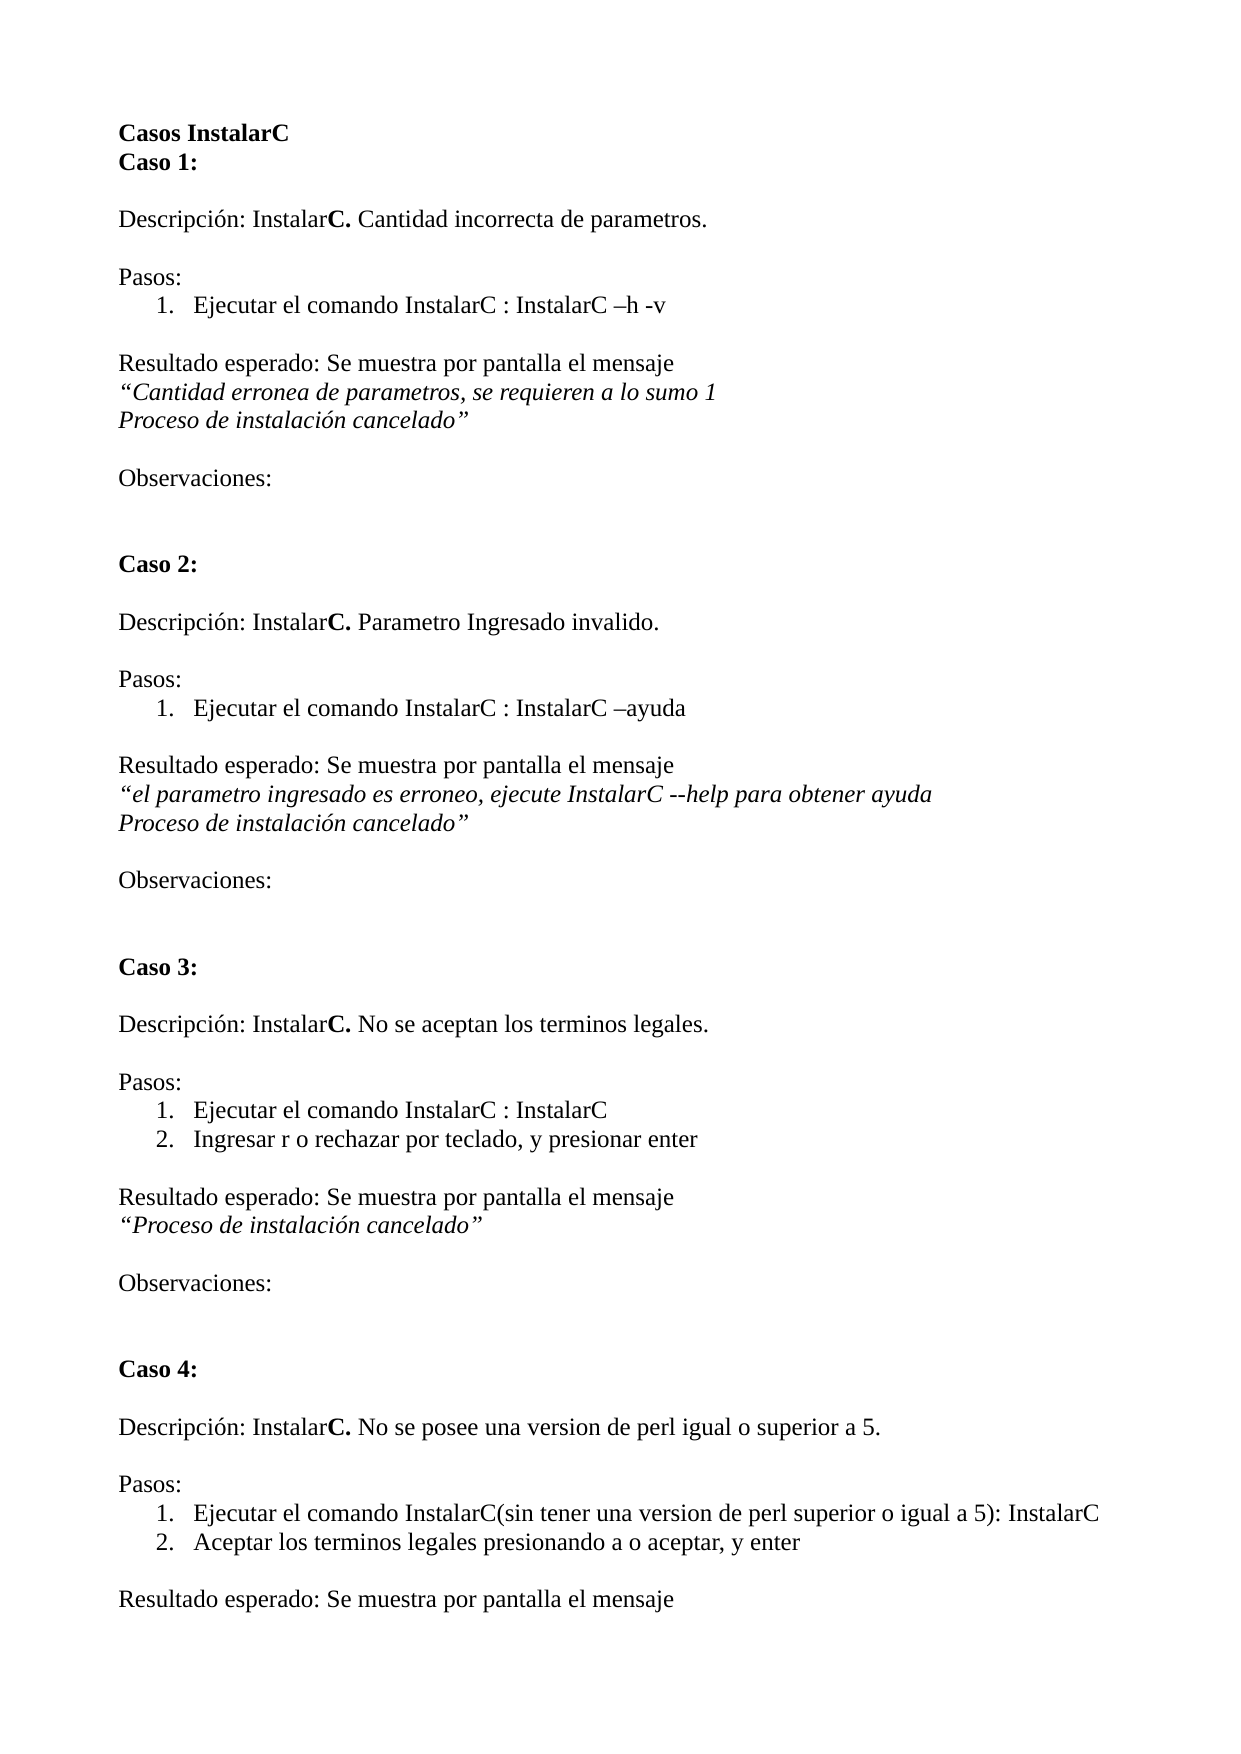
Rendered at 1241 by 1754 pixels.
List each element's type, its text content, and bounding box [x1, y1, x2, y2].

text Caso 1: [118, 147, 1122, 176]
text Descripción: InstalarC. No se posee una version de perl igual o superior a 5. [118, 1412, 1122, 1441]
list Ingresar r o rechazar por teclado, y presionar enter [156, 1124, 1122, 1153]
text “el parametro ingresado es erroneo, ejecute InstalarC --help para obtener ayuda [118, 779, 1122, 808]
text “Cantidad erronea de parametros, se requieren a lo sumo 1 [118, 377, 1122, 406]
text Caso 3: [118, 952, 1122, 981]
text Pasos: [118, 262, 1122, 291]
list Ejecutar el comando InstalarC(sin tener una version de perl superior o igual a 5): InstalarC [156, 1498, 1122, 1527]
list Aceptar los terminos legales presionando a o aceptar, y enter [156, 1527, 1122, 1556]
text Pasos: [118, 1067, 1122, 1096]
text Descripción: InstalarC. No se aceptan los terminos legales. [118, 1009, 1122, 1038]
text Observaciones: [118, 1268, 1122, 1297]
text Casos InstalarC [118, 118, 1122, 147]
text “Proceso de instalación cancelado” [118, 1211, 1122, 1239]
text Observaciones: [118, 463, 1122, 492]
text Observaciones: [118, 866, 1122, 894]
text Descripción: InstalarC. Cantidad incorrecta de parametros. [118, 204, 1122, 233]
text Caso 2: [118, 549, 1122, 578]
text Resultado esperado: Se muestra por pantalla el mensaje [118, 751, 1122, 779]
text Resultado esperado: Se muestra por pantalla el mensaje [118, 348, 1122, 377]
text Caso 4: [118, 1354, 1122, 1383]
text Resultado esperado: Se muestra por pantalla el mensaje [118, 1584, 1122, 1613]
text Descripción: InstalarC. Parametro Ingresado invalido. [118, 607, 1122, 636]
list Ejecutar el comando InstalarC : InstalarC [156, 1096, 1122, 1124]
list Ejecutar el comando InstalarC : InstalarC –ayuda [156, 693, 1122, 722]
text Proceso de instalación cancelado” [118, 406, 1122, 434]
text Pasos: [118, 1469, 1122, 1498]
text Resultado esperado: Se muestra por pantalla el mensaje [118, 1182, 1122, 1211]
text Proceso de instalación cancelado” [118, 808, 1122, 837]
text Pasos: [118, 664, 1122, 693]
list Ejecutar el comando InstalarC : InstalarC –h -v [156, 291, 1122, 319]
